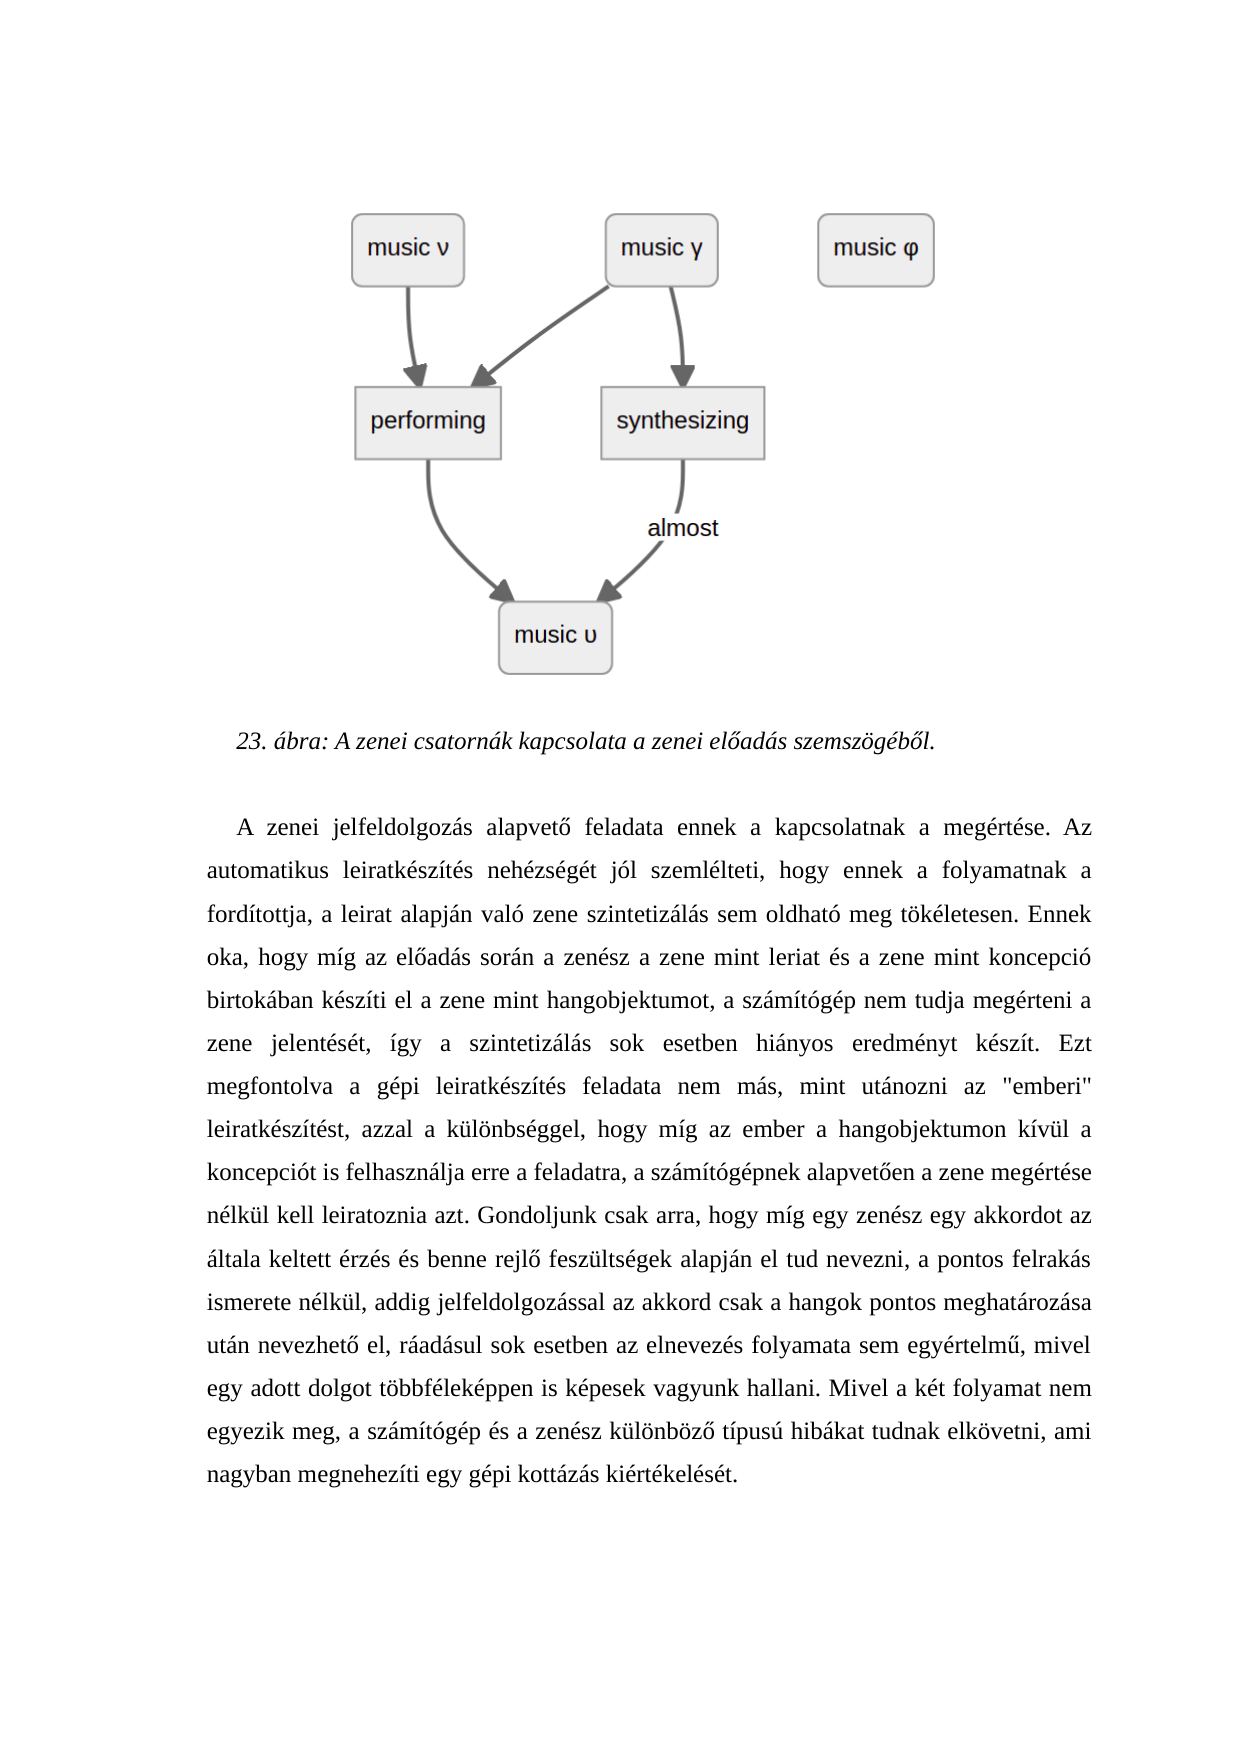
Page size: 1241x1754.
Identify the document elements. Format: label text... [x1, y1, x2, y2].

text 23. ábra: A zenei csatornák kapcsolata a zenei előadás szemszögéből. [207, 726, 1093, 755]
table_header [207, 176, 1093, 697]
picture [327, 182, 973, 692]
text A zenei jelfeldolgozás alapvető feladata ennek a kapcsolatnak a megértése. Az automatikus leiratkészítés nehézségét jól szemlélteti, hogy ennek a folyamatnak a fordítottja, a leirat alapján való zene szintetizálás sem oldható meg tökéletesen. Ennek oka, hogy míg az előadás során a zenész a zene mint leriat és a zene mint koncepció birtokában készíti el a zene mint hangobjektumot, a számítógép nem tudja megérteni a zene jelentését, így a szintetizálás sok esetben hiányos eredményt készít. Ezt megfontolva a gépi leiratkészítés feladata nem más, mint utánozni az "emberi" leiratkészítést, azzal a különbséggel, hogy míg az ember a hangobjektumon kívül a koncepciót is felhasználja erre a feladatra, a számítógépnek alapvetően a zene megértése nélkül kell leiratoznia azt. Gondoljunk csak arra, hogy míg egy zenész egy akkordot az általa keltett érzés és benne rejlő feszültségek alapján el tud nevezni, a pontos felrakás ismerete nélkül, addig jelfeldolgozással az akkord csak a hangok pontos meghatározása után nevezhető el, ráadásul sok esetben az elnevezés folyamata sem egyértelmű, mivel egy adott dolgot többféleképpen is képesek vagyunk hallani. Mivel a két folyamat nem egyezik meg, a számítógép és a zenész különböző típusú hibákat tudnak elkövetni, ami nagyban megnehezíti egy gépi kottázás kiértékelését. [207, 812, 1093, 1488]
